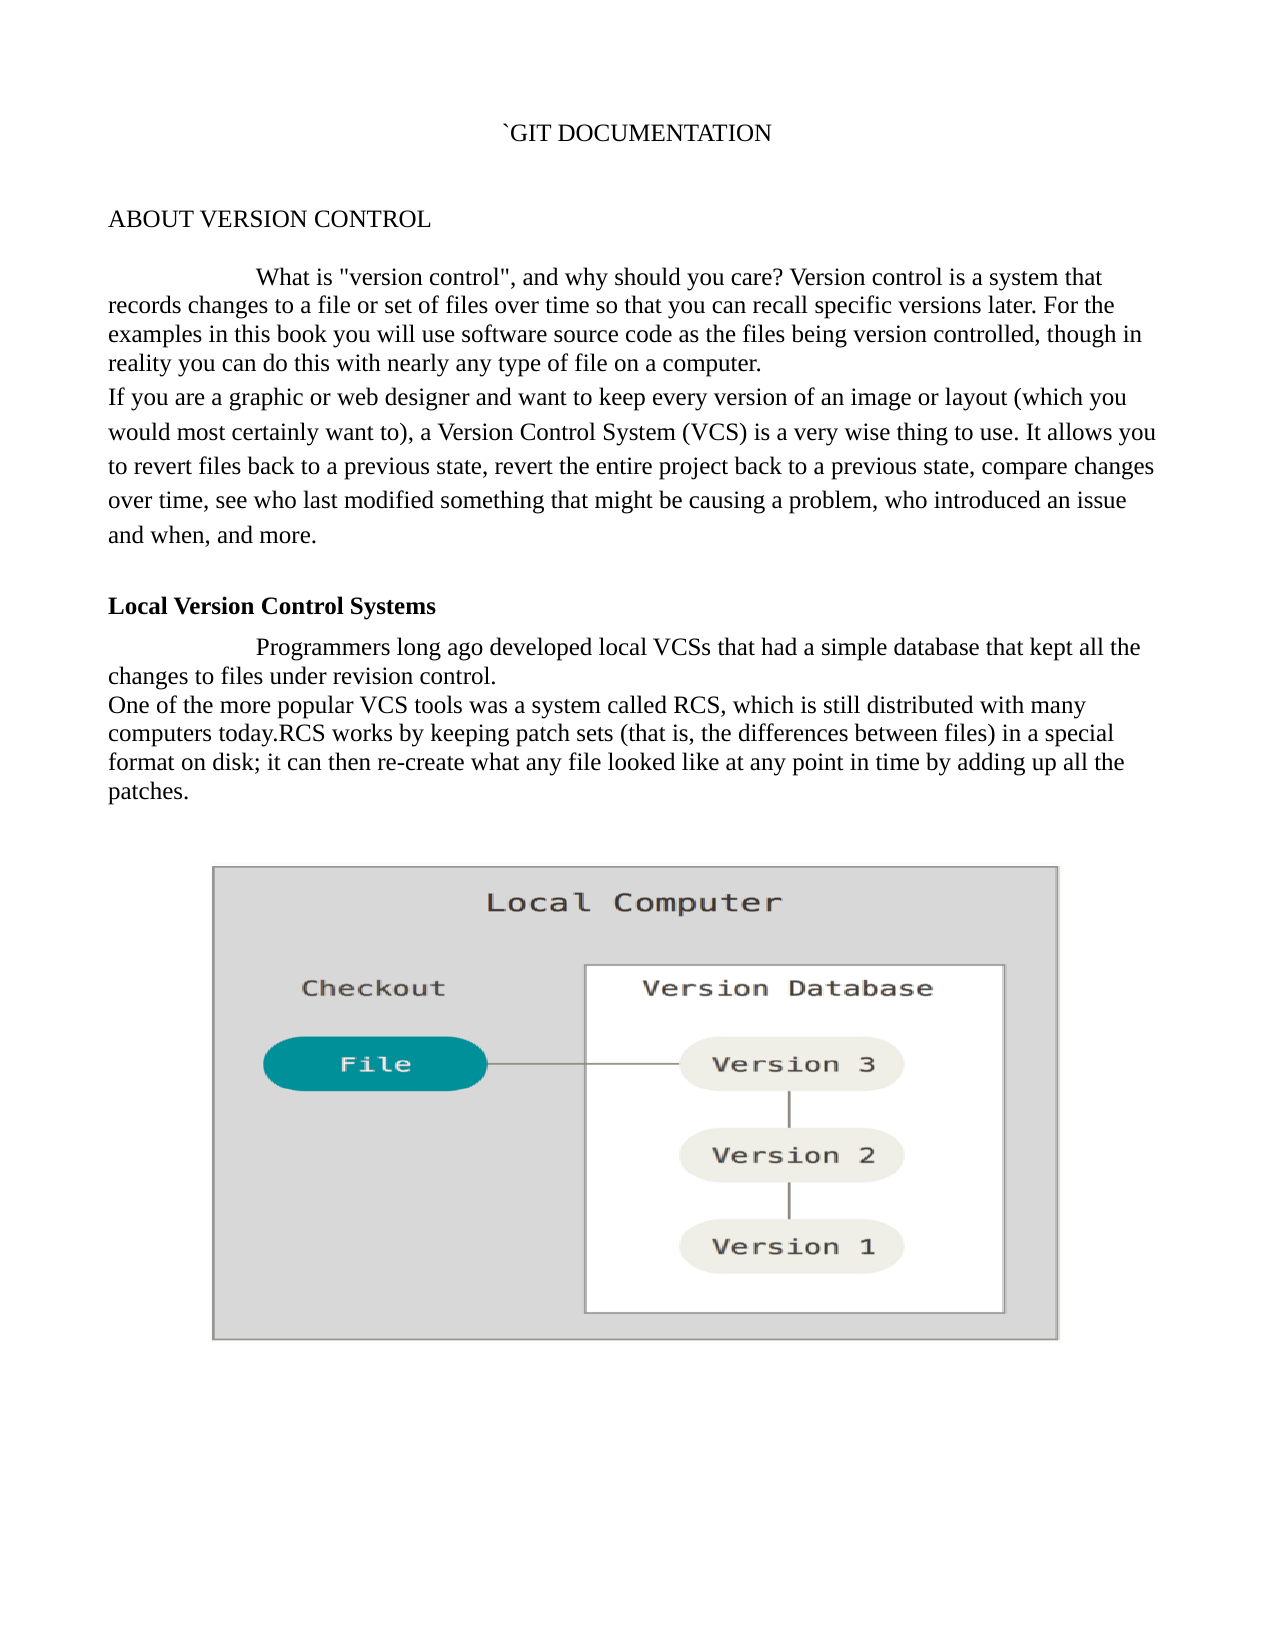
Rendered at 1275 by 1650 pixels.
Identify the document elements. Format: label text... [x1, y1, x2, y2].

text `GIT DOCUMENTATION [108, 118, 1166, 147]
text Programmers long ago developed local VCSs that had a simple database that kept all the changes to files under revision control. [108, 632, 1166, 690]
text One of the more popular VCS tools was a system called RCS, which is still distributed with many computers today.RCS works by keeping patch sets (that is, the differences between files) in a special format on disk; it can then re-create what any file looked like at any point in time by adding up all the patches. [108, 690, 1166, 805]
subtitle Local Version Control Systems [108, 591, 1166, 620]
picture [210, 862, 1063, 1343]
text ABOUT VERSION CONTROL [108, 204, 1166, 233]
text If you are a graphic or web designer and want to keep every version of an image or layout (which you would most certainly want to), a Version Control System (VCS) is a very wise thing to use. It allows you to revert files back to a previous state, revert the entire project back to a previous state, compare changes over time, see who last modified something that might be causing a problem, who introduced an issue and when, and more. [108, 377, 1166, 549]
text What is "version control", and why should you care? Version control is a system that records changes to a file or set of files over time so that you can recall specific versions later. For the examples in this book you will use software source code as the files being version controlled, though in reality you can do this with nearly any type of file on a computer. [108, 262, 1166, 377]
